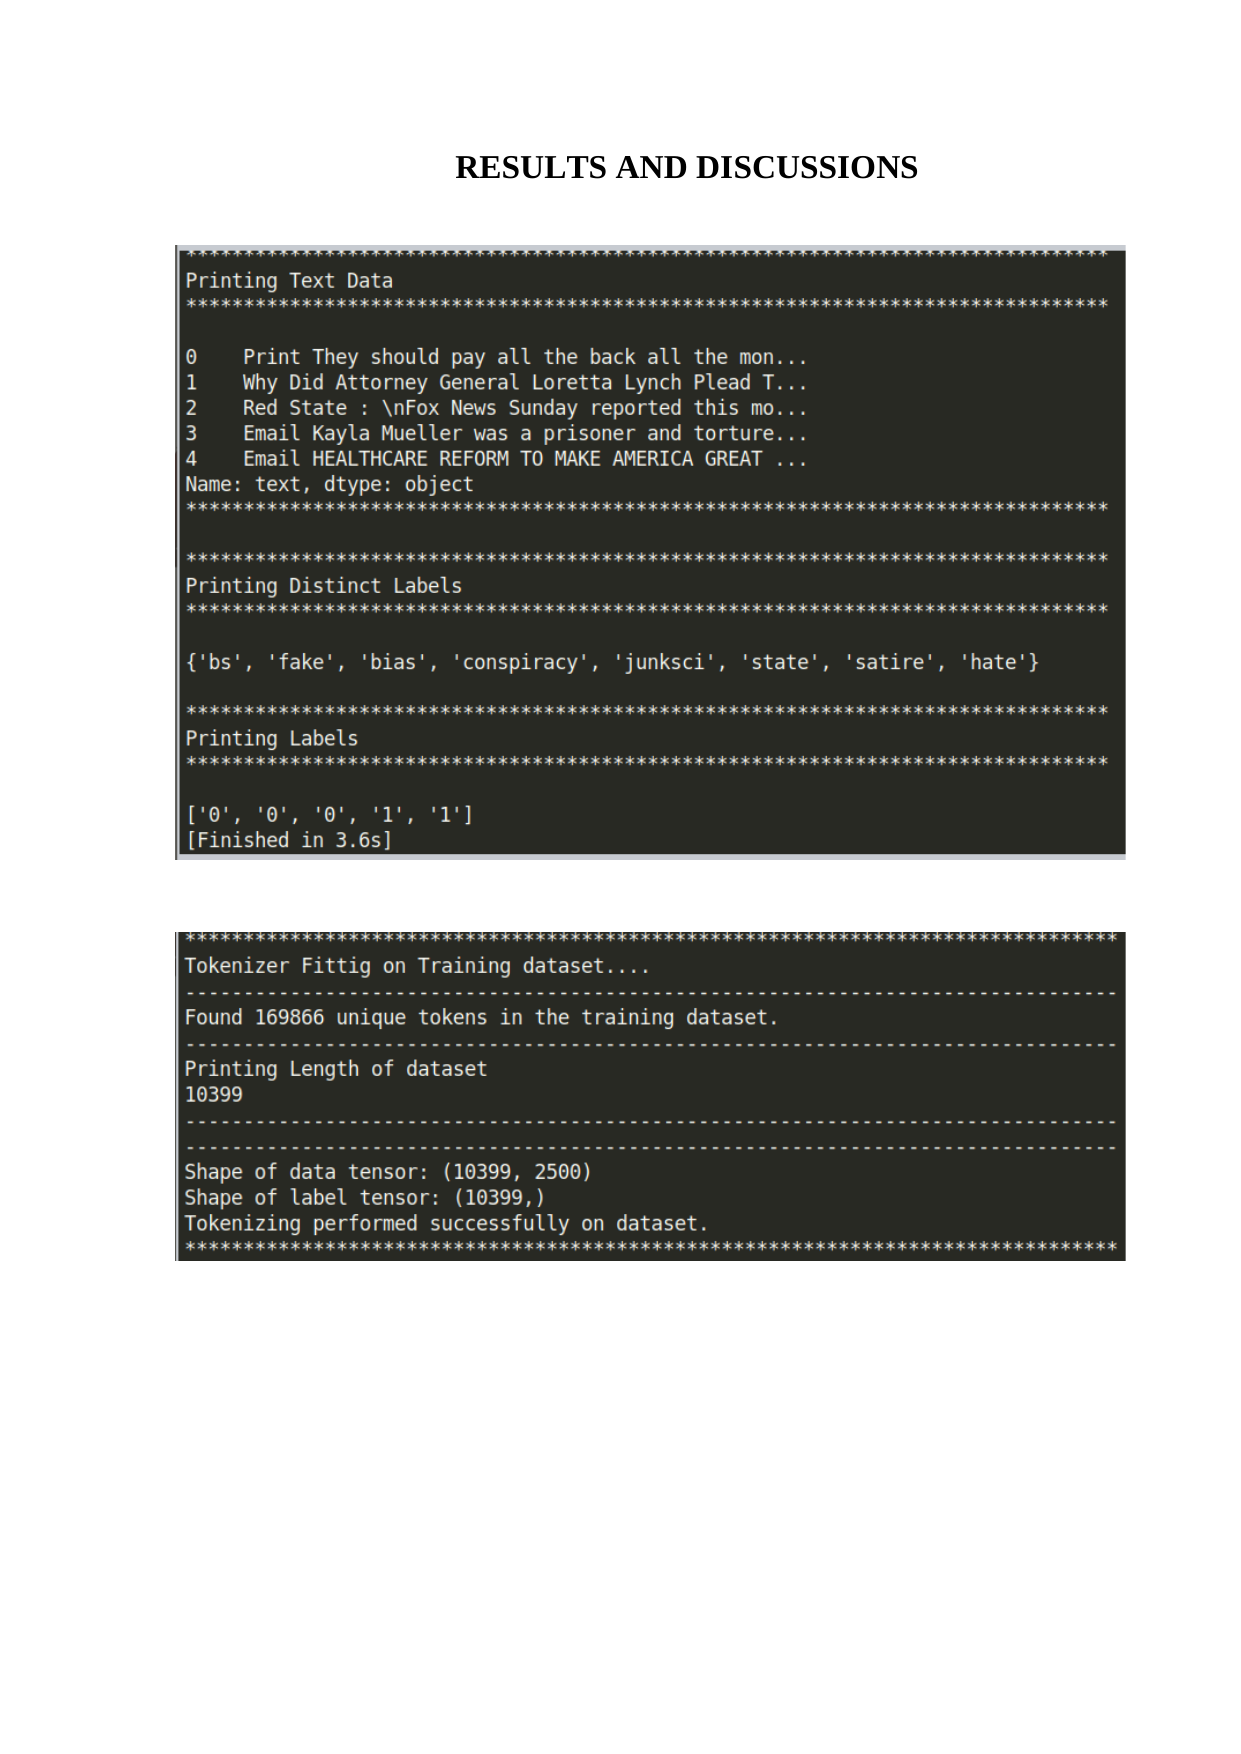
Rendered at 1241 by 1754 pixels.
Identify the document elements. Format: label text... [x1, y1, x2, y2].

picture [175, 245, 1126, 860]
text RESULTS AND DISCUSSIONS [455, 148, 1126, 186]
picture [175, 932, 1126, 1261]
